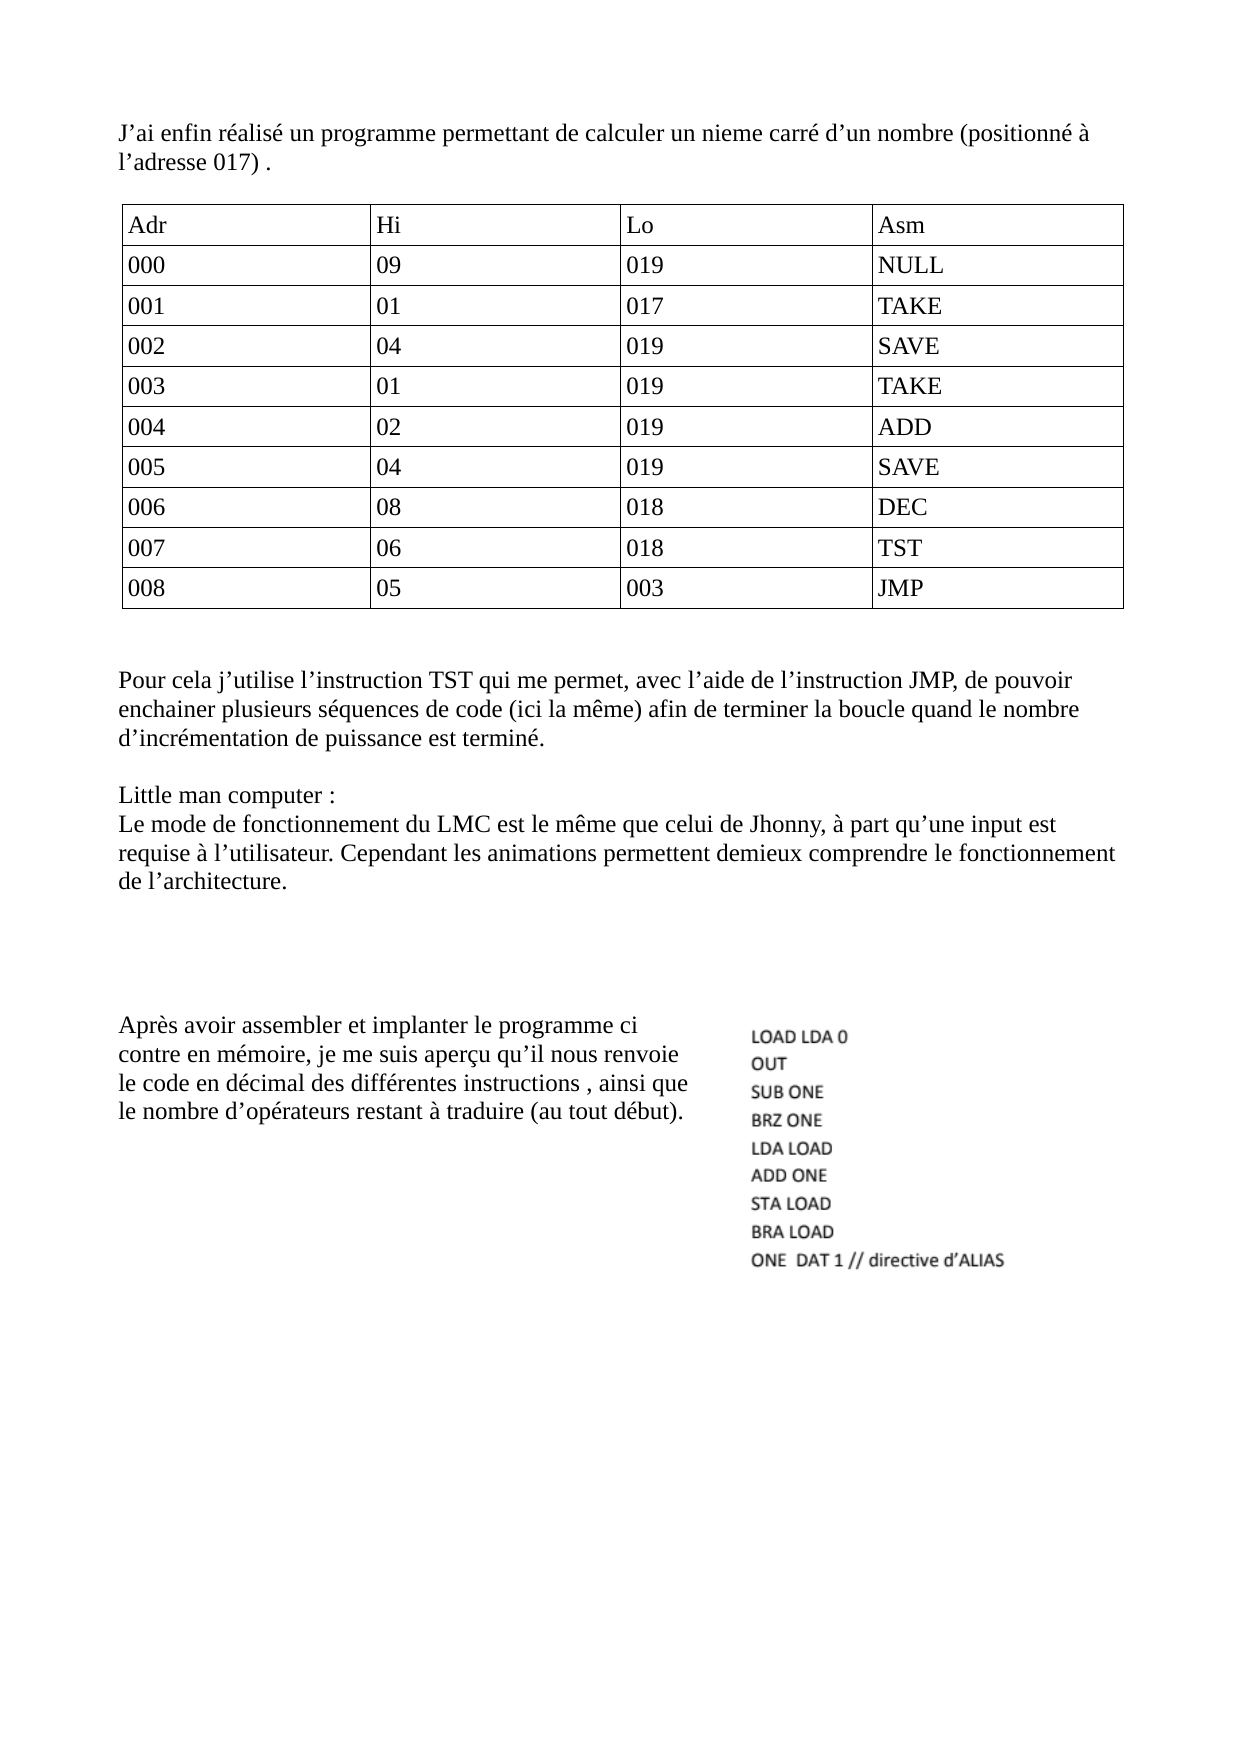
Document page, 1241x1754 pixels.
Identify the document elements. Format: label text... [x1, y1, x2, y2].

table_cell 019 [621, 407, 872, 446]
table_cell 06 [371, 528, 620, 567]
text Après avoir assembler et implanter le programme ci contre en mémoire, je me suis aperçu qu’il nous renvoie le code en décimal des différentes instructions , ainsi que le nombre d’opérateurs restant à traduire (au tout début). [118, 1010, 1122, 1125]
table_cell 01 [371, 286, 620, 325]
table_cell 02 [371, 407, 620, 446]
table_cell 004 [123, 407, 370, 446]
picture [754, 1030, 951, 1292]
table_cell 09 [371, 246, 620, 285]
table_cell 04 [371, 447, 620, 487]
table_cell 005 [123, 447, 370, 487]
text Le mode de fonctionnement du LMC est le même que celui de Jhonny, à part qu’une input est requise à l’utilisateur. Cependant les animations permettent demieux comprendre le fonctionnement de l’architecture. [118, 809, 1122, 895]
table_cell NULL [873, 246, 1123, 285]
table_cell 01 [371, 367, 620, 406]
text J’ai enfin réalisé un programme permettant de calculer un nieme carré d’un nombre (positionné à l’adresse 017) . [118, 118, 1122, 176]
table_cell 006 [123, 488, 370, 527]
table_cell TAKE [873, 367, 1123, 406]
table_cell SAVE [873, 447, 1123, 487]
table_cell DEC [873, 488, 1123, 527]
table_cell 000 [123, 246, 370, 285]
text Little man computer : [118, 780, 1122, 809]
table_cell 003 [621, 568, 872, 607]
table_cell 008 [123, 568, 370, 607]
table_cell 003 [123, 367, 370, 406]
table_cell 08 [371, 488, 620, 527]
table_cell 019 [621, 246, 872, 285]
table_header Asm [873, 205, 1123, 245]
table_cell 007 [123, 528, 370, 567]
table_cell 05 [371, 568, 620, 607]
table_cell 04 [371, 326, 620, 366]
table_cell ADD [873, 407, 1123, 446]
table_cell JMP [873, 568, 1123, 607]
table_cell 001 [123, 286, 370, 325]
table_cell 019 [621, 447, 872, 487]
table_cell TAKE [873, 286, 1123, 325]
table_cell 019 [621, 326, 872, 366]
table_header Adr [123, 205, 370, 245]
table_cell 017 [621, 286, 872, 325]
table_cell TST [873, 528, 1123, 567]
table_cell 019 [621, 367, 872, 406]
table_cell 018 [621, 528, 872, 567]
table_header Lo [621, 205, 872, 245]
table_cell 002 [123, 326, 370, 366]
table_cell 018 [621, 488, 872, 527]
table_header Hi [371, 205, 620, 245]
text Pour cela j’utilise l’instruction TST qui me permet, avec l’aide de l’instruction JMP, de pouvoir enchainer plusieurs séquences de code (ici la même) afin de terminer la boucle quand le nombre d’incrémentation de puissance est terminé. [118, 665, 1122, 751]
table_cell SAVE [873, 326, 1123, 366]
